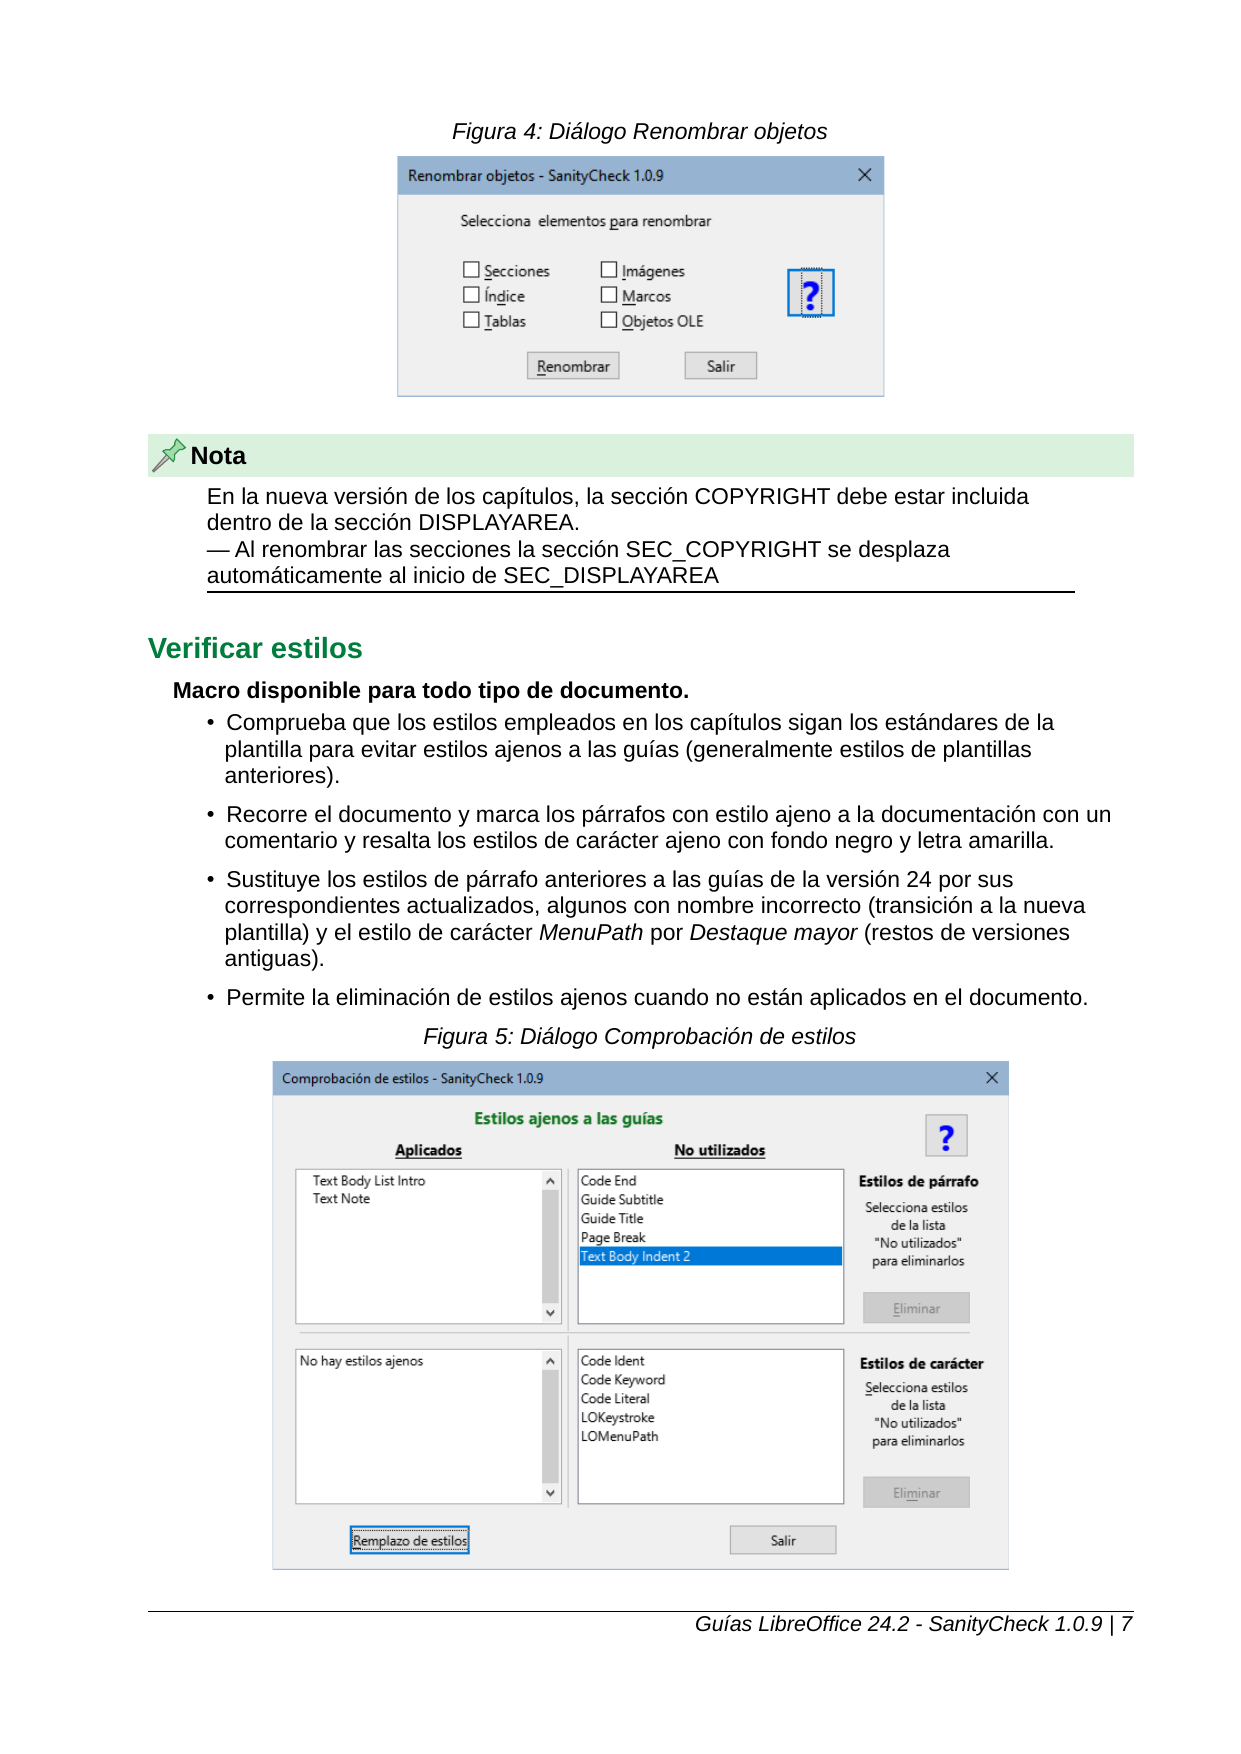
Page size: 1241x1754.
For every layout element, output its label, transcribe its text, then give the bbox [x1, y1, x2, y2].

list Comprueba que los estilos empleados en los capítulos sigan los estándares de la plantilla para evitar estilos ajenos a las guías (generalmente estilos de plantillas anteriores). [207, 709, 1134, 788]
subtitle Verificar estilos [148, 631, 1134, 664]
text Macro disponible para todo tipo de documento. [173, 677, 1134, 703]
text Figura 4: Diálogo Renombrar objetos [397, 118, 884, 144]
picture [397, 156, 885, 397]
picture [272, 1061, 1009, 1570]
list Sustituye los estilos de párrafo anteriores a las guías de la versión 24 por sus correspondientes actualizados, algunos con nombre incorrecto (transición a la nueva plantilla) y el estilo de carácter MenuPath por Destaque mayor (restos de versiones antiguas). [207, 866, 1134, 971]
list Permite la eliminación de estilos ajenos cuando no están aplicados en el documento. [207, 984, 1134, 1010]
list Recorre el documento y marca los párrafos con estilo ajeno a la documentación con un comentario y resalta los estilos de carácter ajeno con fondo negro y letra amarilla. [207, 801, 1134, 853]
subtitle Nota [148, 434, 1134, 477]
text En la nueva versión de los capítulos, la sección COPYRIGHT debe estar incluida dentro de la sección DISPLAYAREA. — Al renombrar las secciones la sección SEC_COPYRIGHT se desplaza automáticamente al inicio de SEC_DISPLAYAREA [207, 483, 1075, 591]
text Figura 5: Diálogo Comprobación de estilos [272, 1023, 1009, 1049]
